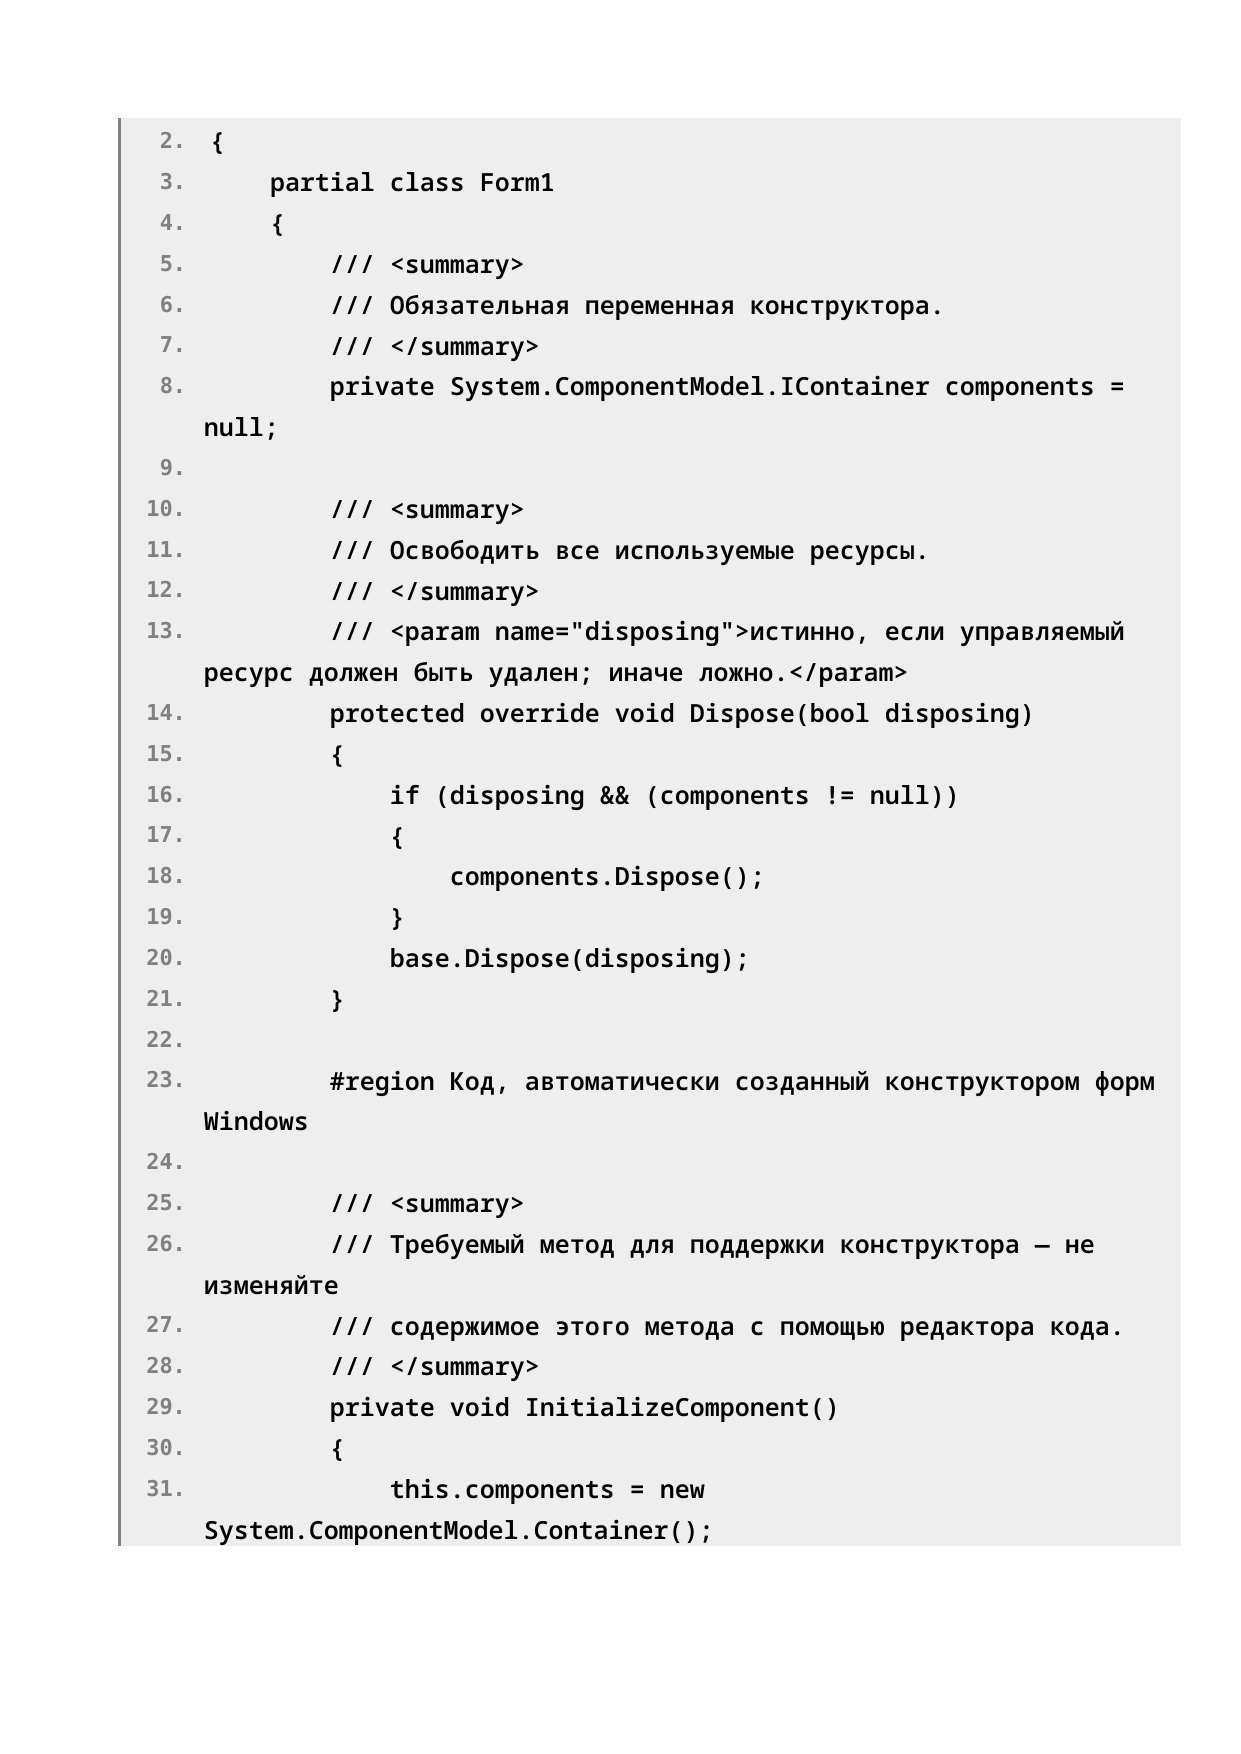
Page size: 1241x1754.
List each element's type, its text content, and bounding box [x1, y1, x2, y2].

list /// <summary> [121, 241, 1181, 281]
list } [121, 976, 1181, 1016]
list } [121, 894, 1181, 934]
list #region Код, автоматически созданный конструктором форм Windows [121, 1057, 1181, 1138]
list /// Обязательная переменная конструктора. [121, 281, 1181, 321]
list /// содержимое этого метода с помощью редактора кода. [121, 1302, 1181, 1342]
list private System.ComponentModel.IContainer components = null; [121, 363, 1181, 444]
list { [121, 118, 1181, 158]
list /// </summary> [121, 567, 1181, 607]
list private void InitializeComponent() [121, 1384, 1181, 1424]
list /// Требуемый метод для поддержки конструктора — не изменяйте [121, 1221, 1181, 1301]
list partial class Form1 [121, 159, 1181, 199]
list /// <summary> [121, 486, 1181, 526]
list /// </summary> [121, 322, 1181, 362]
list { [121, 1425, 1181, 1465]
list components.Dispose(); [121, 853, 1181, 893]
list protected override void Dispose(bool disposing) [121, 690, 1181, 730]
list { [121, 200, 1181, 240]
list /// </summary> [121, 1343, 1181, 1383]
list /// Освободить все используемые ресурсы. [121, 526, 1181, 566]
list /// <summary> [121, 1180, 1181, 1220]
list this.components = new System.ComponentModel.Container(); [121, 1466, 1181, 1546]
list { [121, 731, 1181, 771]
list base.Dispose(disposing); [121, 935, 1181, 975]
list { [121, 812, 1181, 852]
list /// <param name="disposing">истинно, если управляемый ресурс должен быть удален; иначе ложно.</param> [121, 608, 1181, 689]
list if (disposing && (components != null)) [121, 771, 1181, 811]
